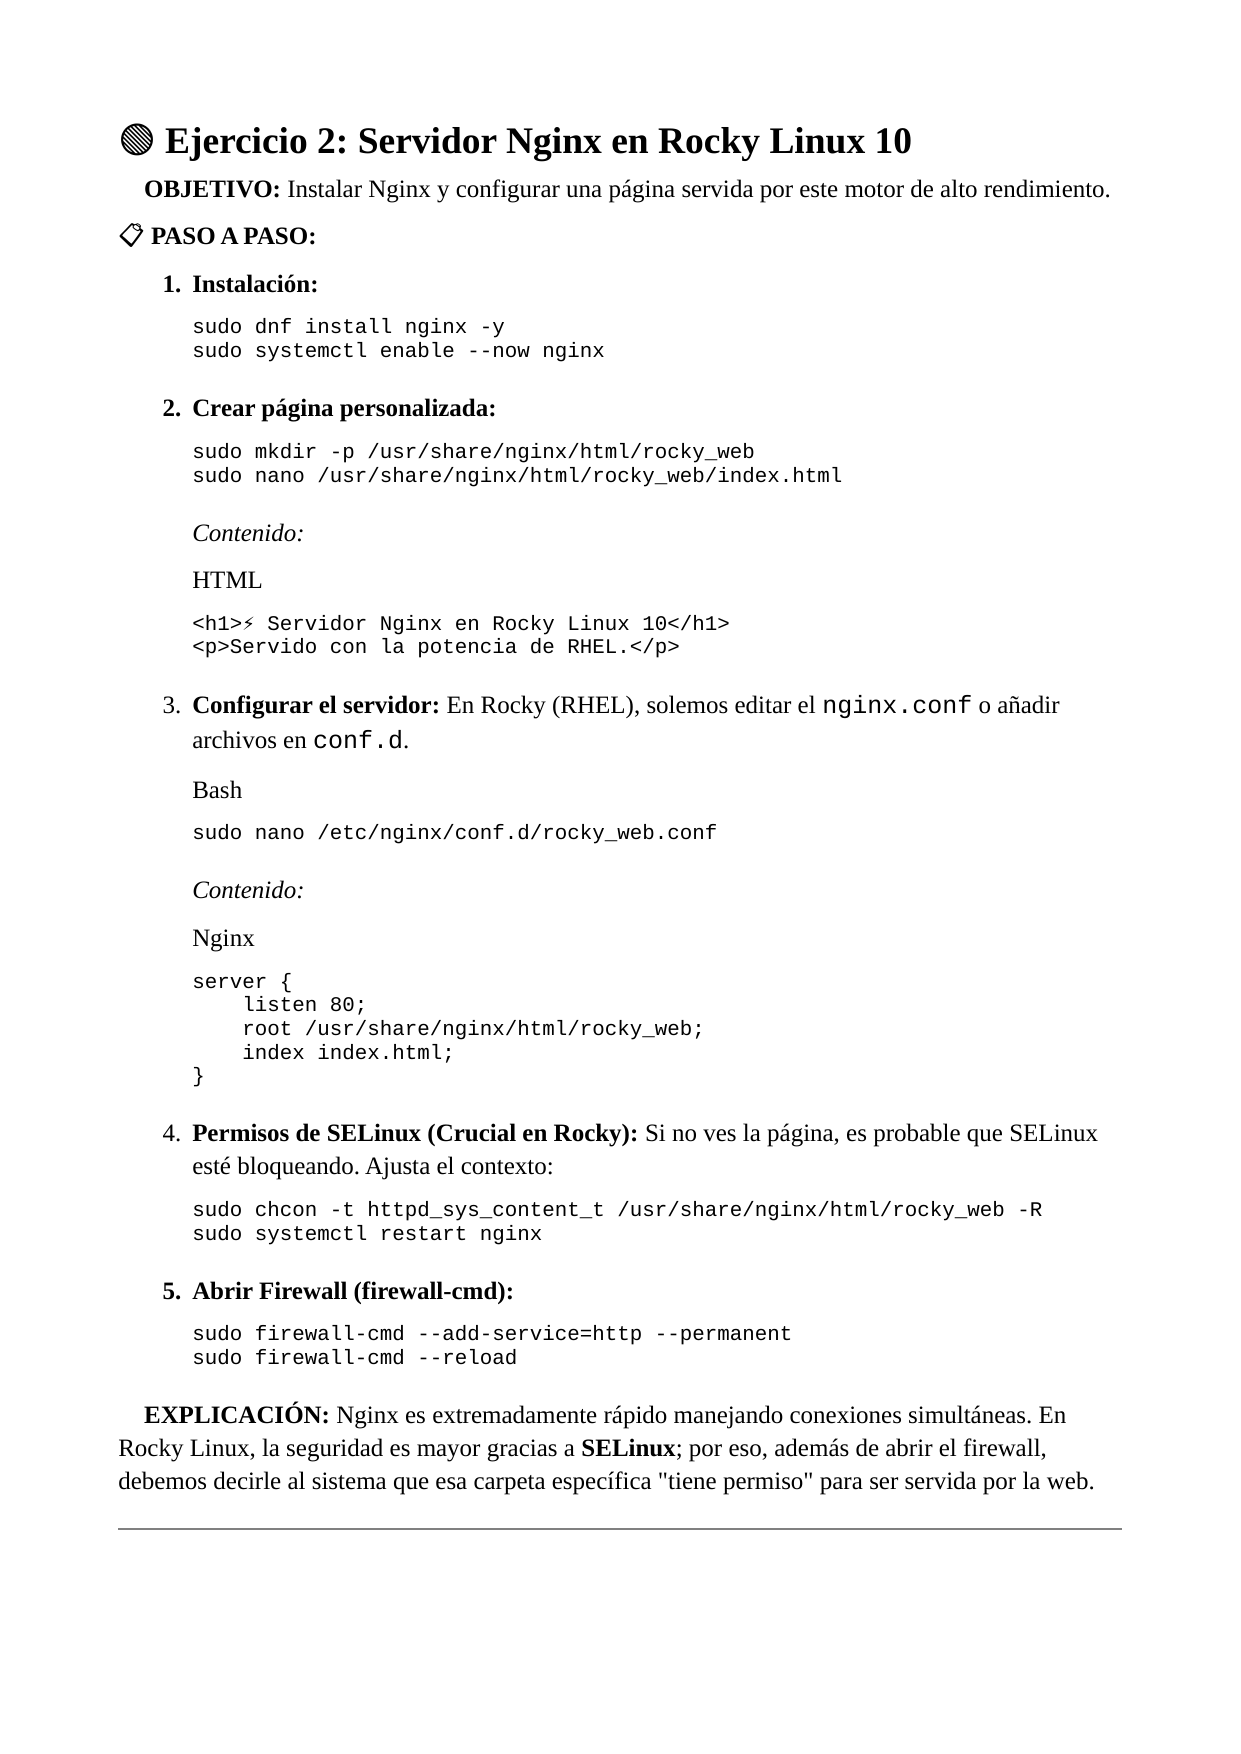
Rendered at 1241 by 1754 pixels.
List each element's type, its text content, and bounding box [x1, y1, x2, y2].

text 🎯 OBJETIVO: Instalar Nginx y configurar una página servida por este motor de alto rendimiento. [118, 174, 1122, 202]
list sudo systemctl restart nginx [162, 1223, 1122, 1246]
list Instalación: [162, 269, 1122, 298]
list Bash [162, 775, 1122, 803]
list Nginx [162, 923, 1122, 952]
list sudo systemctl enable --now nginx [162, 340, 1122, 364]
list sudo chcon -t httpd_sys_content_t /usr/share/nginx/html/rocky_web -R [162, 1199, 1122, 1223]
list listen 80; [162, 994, 1122, 1018]
subtitle 🟢 Ejercicio 2: Servidor Nginx en Rocky Linux 10 [118, 118, 1122, 161]
text 💡 EXPLICACIÓN: Nginx es extremadamente rápido manejando conexiones simultáneas. En Rocky Linux, la seguridad es mayor gracias a SELinux; por eso, además de abrir el firewall, debemos decirle al sistema que esa carpeta específica "tiene permiso" para ser servida por la web. [118, 1400, 1122, 1495]
text 📋 PASO A PASO: [118, 221, 1122, 250]
list HTML [162, 565, 1122, 594]
list sudo firewall-cmd --add-service=http --permanent [162, 1323, 1122, 1347]
list <p>Servido con la potencia de RHEL.</p> [162, 637, 1122, 660]
list sudo nano /etc/nginx/conf.d/rocky_web.conf [162, 822, 1122, 846]
list sudo dnf install nginx -y [162, 317, 1122, 340]
list <h1>⚡ Servidor Nginx en Rocky Linux 10</h1> [162, 613, 1122, 637]
list sudo nano /usr/share/nginx/html/rocky_web/index.html [162, 464, 1122, 488]
list sudo firewall-cmd --reload [162, 1347, 1122, 1371]
list Contenido: [162, 518, 1122, 546]
list } [162, 1065, 1122, 1089]
list Permisos de SELinux (Crucial en Rocky): Si no ves la página, es probable que SELinux esté bloqueando. Ajusta el contexto: [162, 1118, 1122, 1180]
list root /usr/share/nginx/html/rocky_web; [162, 1018, 1122, 1042]
list server { [162, 971, 1122, 994]
list index index.html; [162, 1042, 1122, 1065]
list Crear página personalizada: [162, 393, 1122, 422]
list Abrir Firewall (firewall-cmd): [162, 1276, 1122, 1304]
list Contenido: [162, 876, 1122, 904]
list sudo mkdir -p /usr/share/nginx/html/rocky_web [162, 441, 1122, 464]
list Configurar el servidor: En Rocky (RHEL), solemos editar el nginx.conf o añadir archivos en conf.d. [162, 690, 1122, 756]
